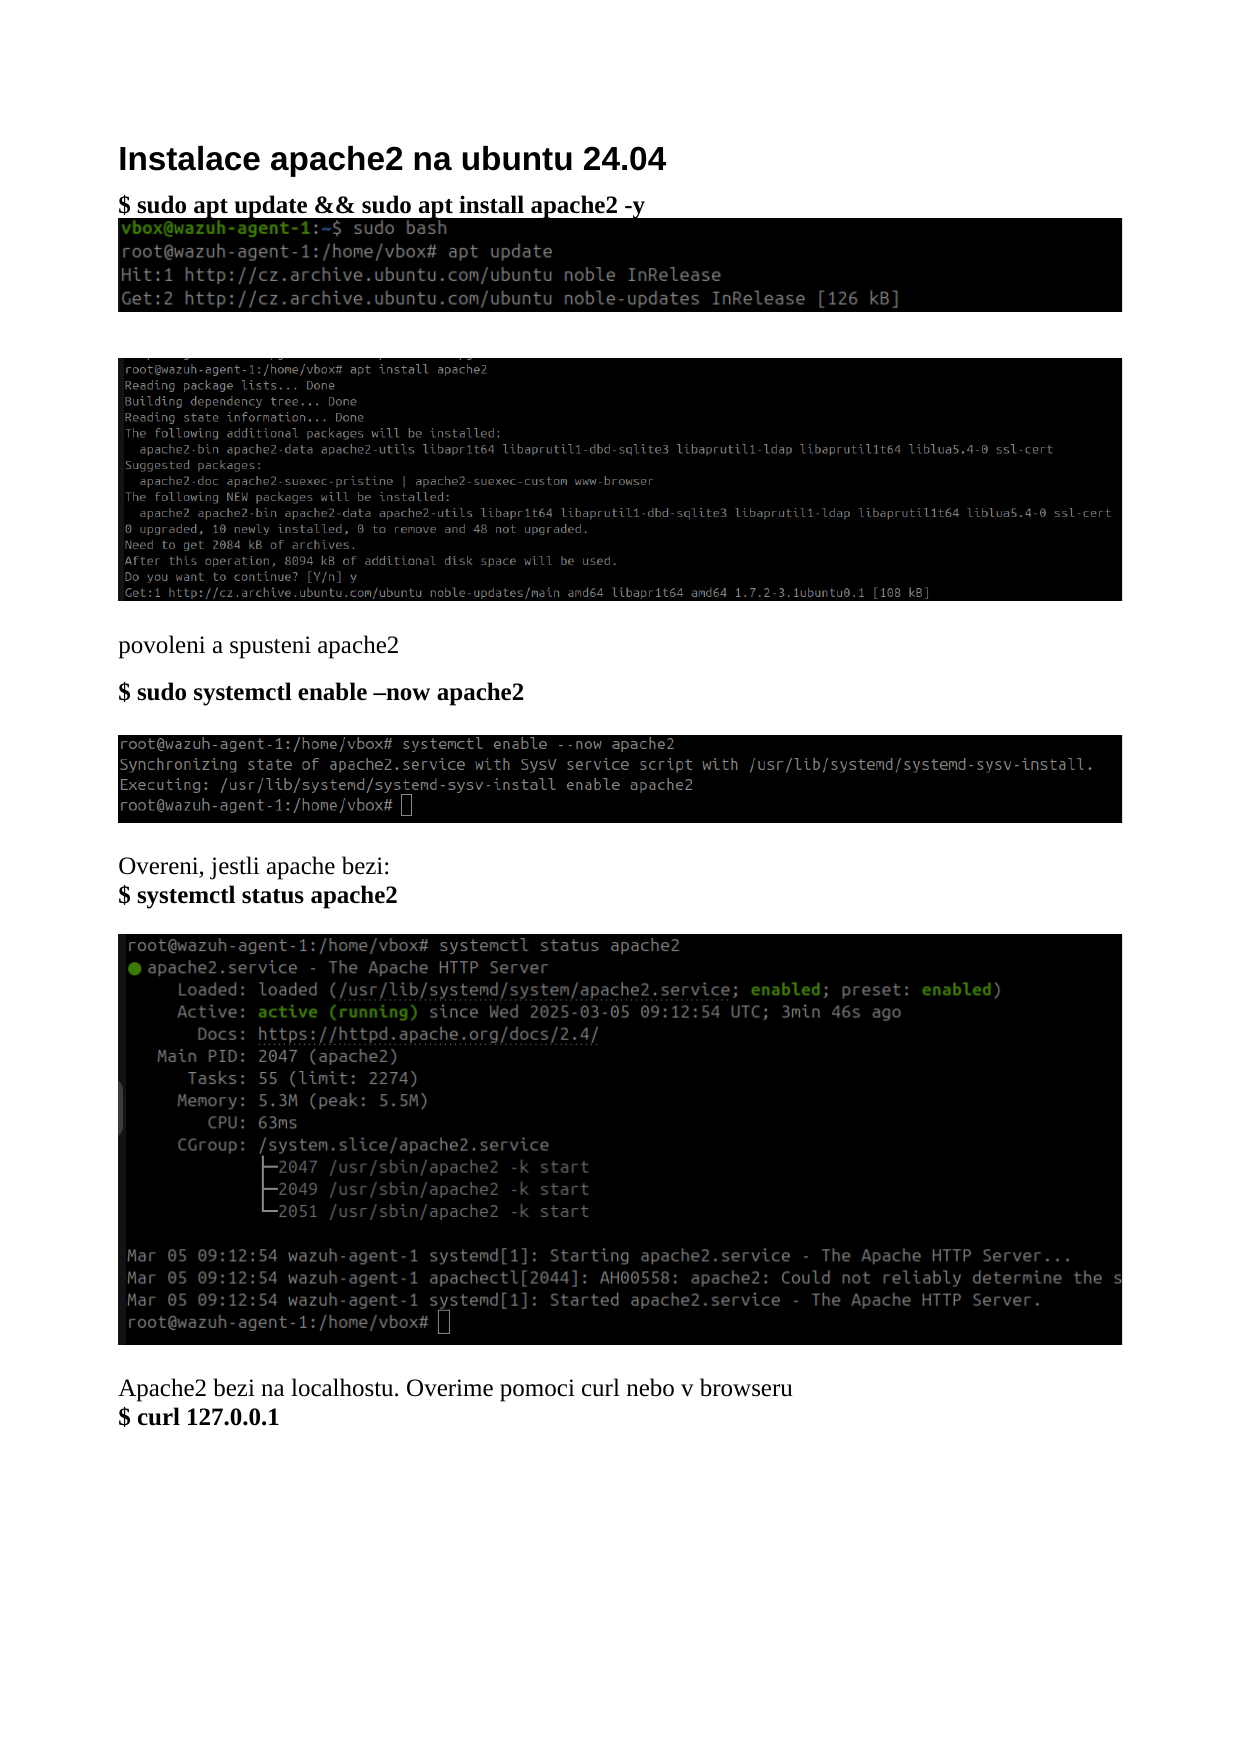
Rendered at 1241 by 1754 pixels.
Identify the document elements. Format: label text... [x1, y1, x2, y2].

picture [118, 735, 1123, 823]
picture [118, 358, 1123, 601]
subtitle Instalace apache2 na ubuntu 24.04 [118, 139, 1122, 177]
text $ systemctl status apache2 [118, 880, 1122, 934]
text $ sudo systemctl enable –now apache2 [118, 677, 1122, 735]
text $ curl 127.0.0.1 [118, 1402, 1122, 1431]
text [118, 1345, 1122, 1373]
text povoleni a spusteni apache2 [118, 630, 1122, 658]
picture [118, 218, 1123, 312]
text Overeni, jestli apache bezi: [118, 851, 1122, 880]
picture [118, 934, 1123, 1345]
text Apache2 bezi na localhostu. Overime pomoci curl nebo v browseru [118, 1373, 1122, 1402]
text $ sudo apt update && sudo apt install apache2 -y [118, 190, 1122, 218]
